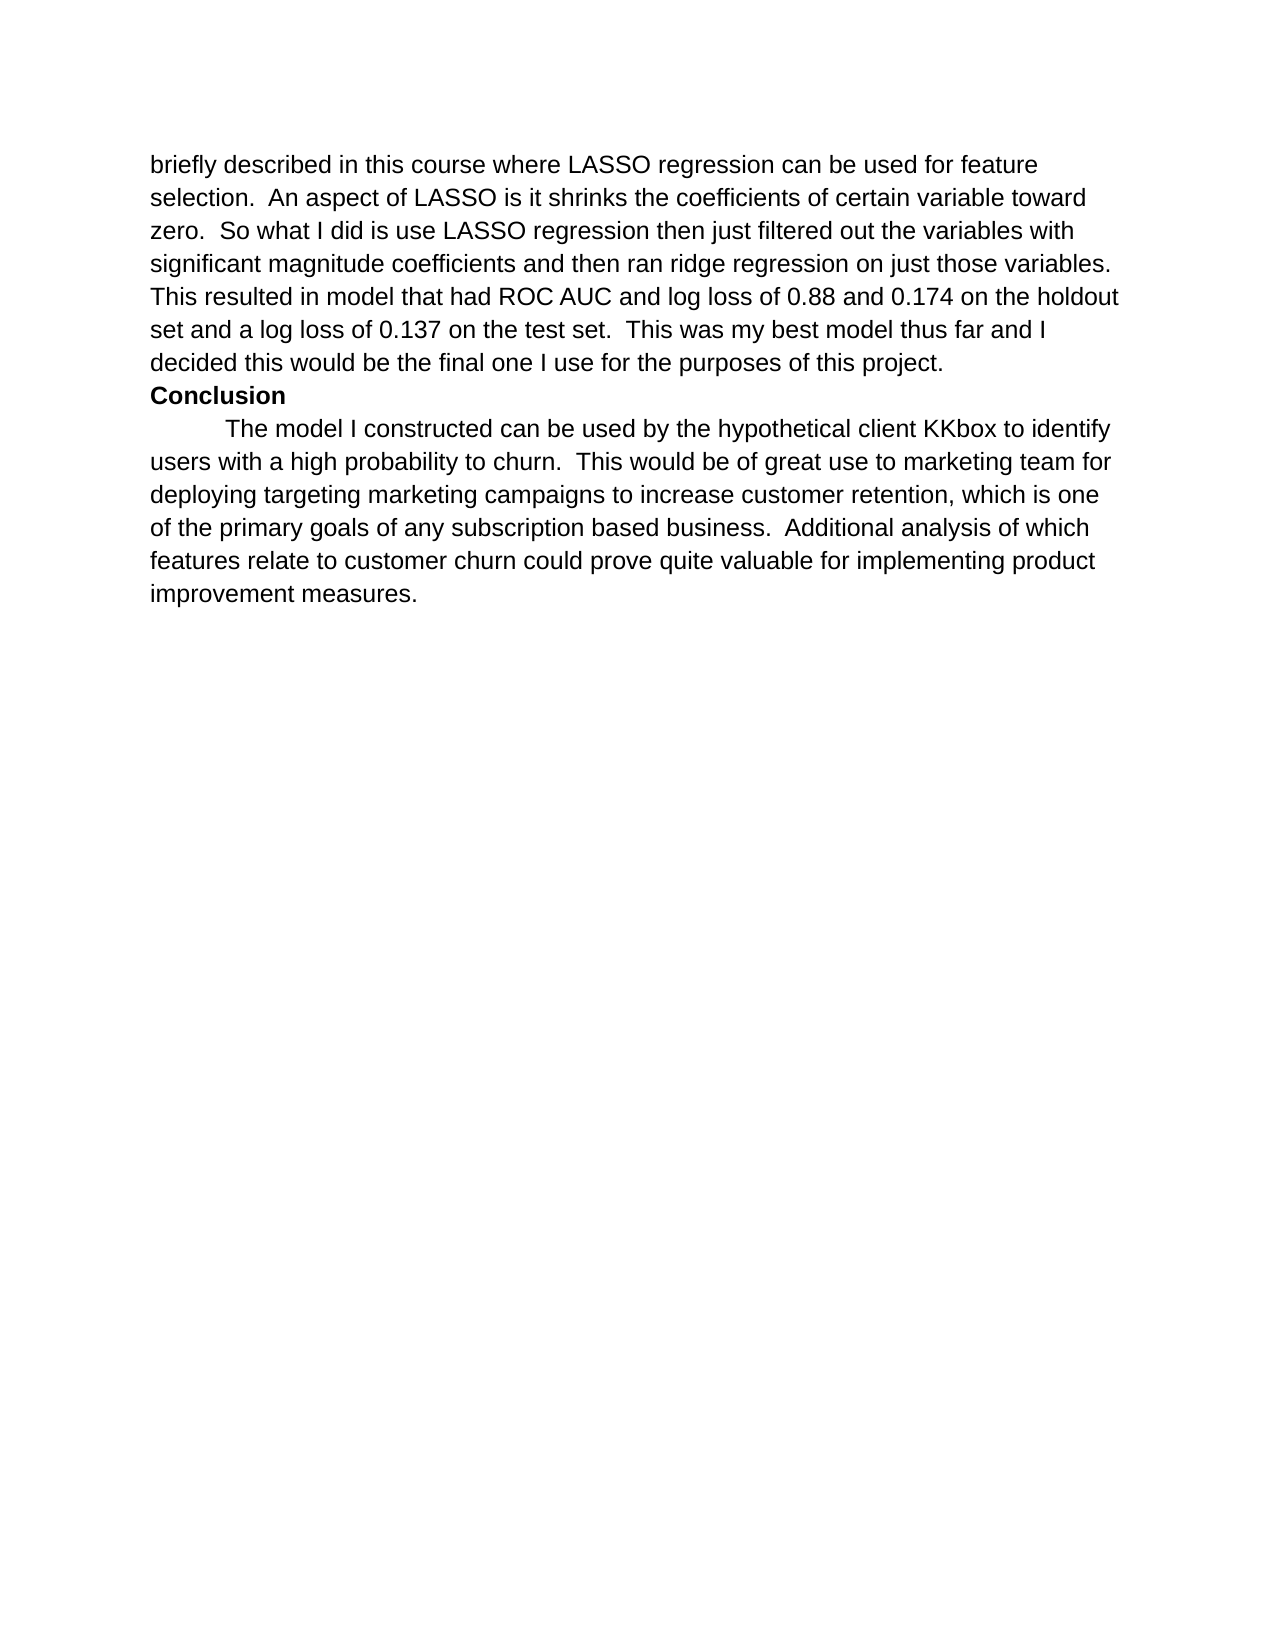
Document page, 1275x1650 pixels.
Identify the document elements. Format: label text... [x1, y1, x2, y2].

text The model I constructed can be used by the hypothetical client KKbox to identify users with a high probability to churn. This would be of great use to marketing team for deploying targeting marketing campaigns to increase customer retention, which is one of the primary goals of any subscription based business. Additional analysis of which features relate to customer churn could prove quite valuable for implementing product improvement measures. [150, 414, 1125, 608]
text briefly described in this course where LASSO regression can be used for feature selection. An aspect of LASSO is it shrinks the coefficients of certain variable toward zero. So what I did is use LASSO regression then just filtered out the variables with significant magnitude coefficients and then ran ridge regression on just those variables. This resulted in model that had ROC AUC and log loss of 0.88 and 0.174 on the holdout set and a log loss of 0.137 on the test set. This was my best model thus far and I decided this would be the final one I use for the purposes of this project. [150, 150, 1125, 377]
text Conclusion [150, 381, 1125, 410]
